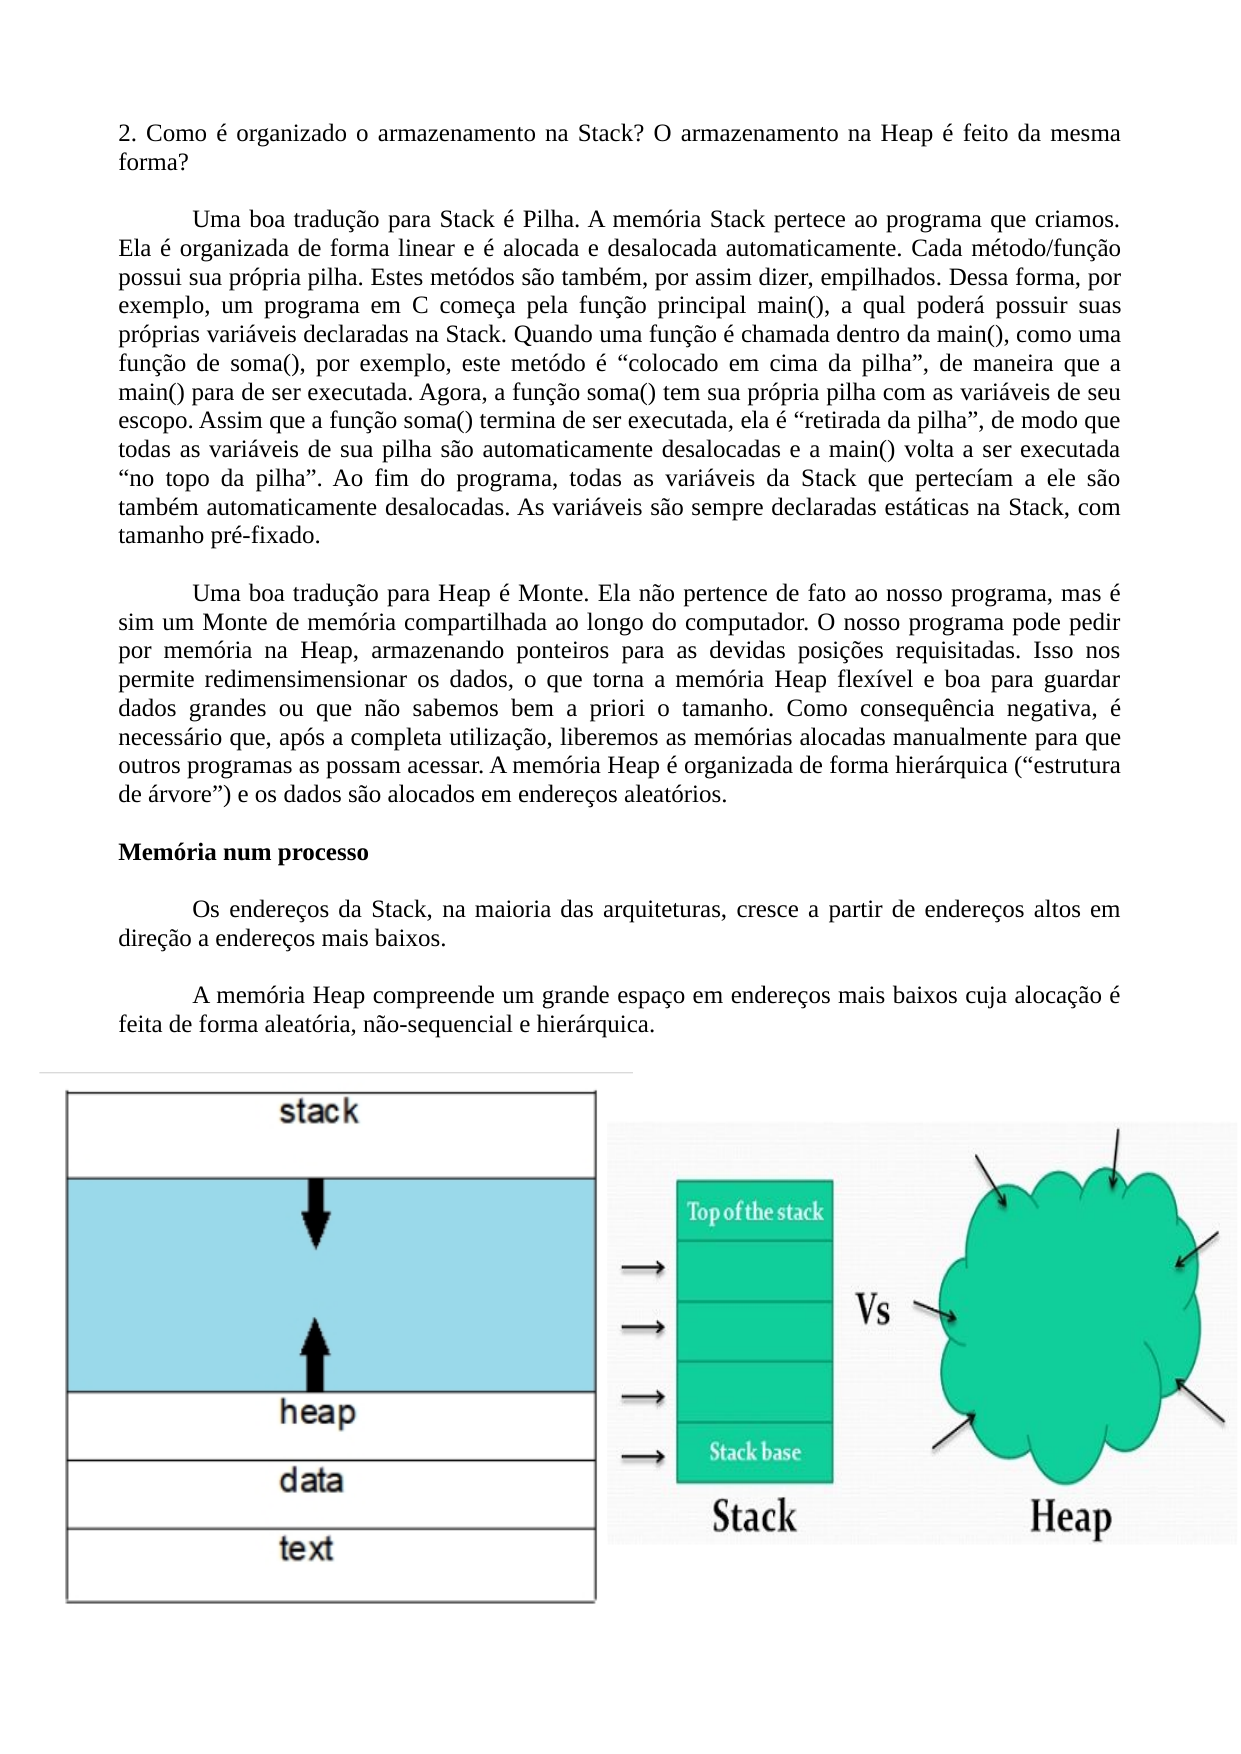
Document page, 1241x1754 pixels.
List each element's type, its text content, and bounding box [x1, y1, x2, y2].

text Uma boa tradução para Heap é Monte. Ela não pertence de fato ao nosso programa, mas é sim um Monte de memória compartilhada ao longo do computador. O nosso programa pode pedir por memória na Heap, armazenando ponteiros para as devidas posições requisitadas. Isso nos permite redimensimensionar os dados, o que torna a memória Heap flexível e boa para guardar dados grandes ou que não sabemos bem a priori o tamanho. Como consequência negativa, é necessário que, após a completa utilização, liberemos as memórias alocadas manualmente para que outros programas as possam acessar. A memória Heap é organizada de forma hierárquica (“estrutura de árvore”) e os dados são alocados em endereços aleatórios. [118, 578, 1122, 808]
text 2. Como é organizado o armazenamento na Stack? O armazenamento na Heap é feito da mesma forma? [118, 118, 1122, 176]
text Os endereços da Stack, na maioria das arquiteturas, cresce a partir de endereços altos em direção a endereços mais baixos. [118, 894, 1122, 952]
text Uma boa tradução para Stack é Pilha. A memória Stack pertece ao programa que criamos. Ela é organizada de forma linear e é alocada e desalocada automaticamente. Cada método/função possui sua própria pilha. Estes metódos são também, por assim dizer, empilhados. Dessa forma, por exemplo, um programa em C começa pela função principal main(), a qual poderá possuir suas próprias variáveis declaradas na Stack. Quando uma função é chamada dentro da main(), como uma função de soma(), por exemplo, este metódo é “colocado em cima da pilha”, de maneira que a main() para de ser executada. Agora, a função soma() tem sua própria pilha com as variáveis de seu escopo. Assim que a função soma() termina de ser executada, ela é “retirada da pilha”, de modo que todas as variáveis de sua pilha são automaticamente desalocadas e a main() volta a ser executada “no topo da pilha”. Ao fim do programa, todas as variáveis da Stack que pertecíam a ele são também automaticamente desalocadas. As variáveis são sempre declaradas estáticas na Stack, com tamanho pré-fixado. [118, 204, 1122, 549]
picture [39, 1072, 1238, 1632]
text A memória Heap compreende um grande espaço em endereços mais baixos cuja alocação é feita de forma aleatória, não-sequencial e hierárquica. [118, 981, 1122, 1038]
text Memória num processo [118, 837, 1122, 866]
